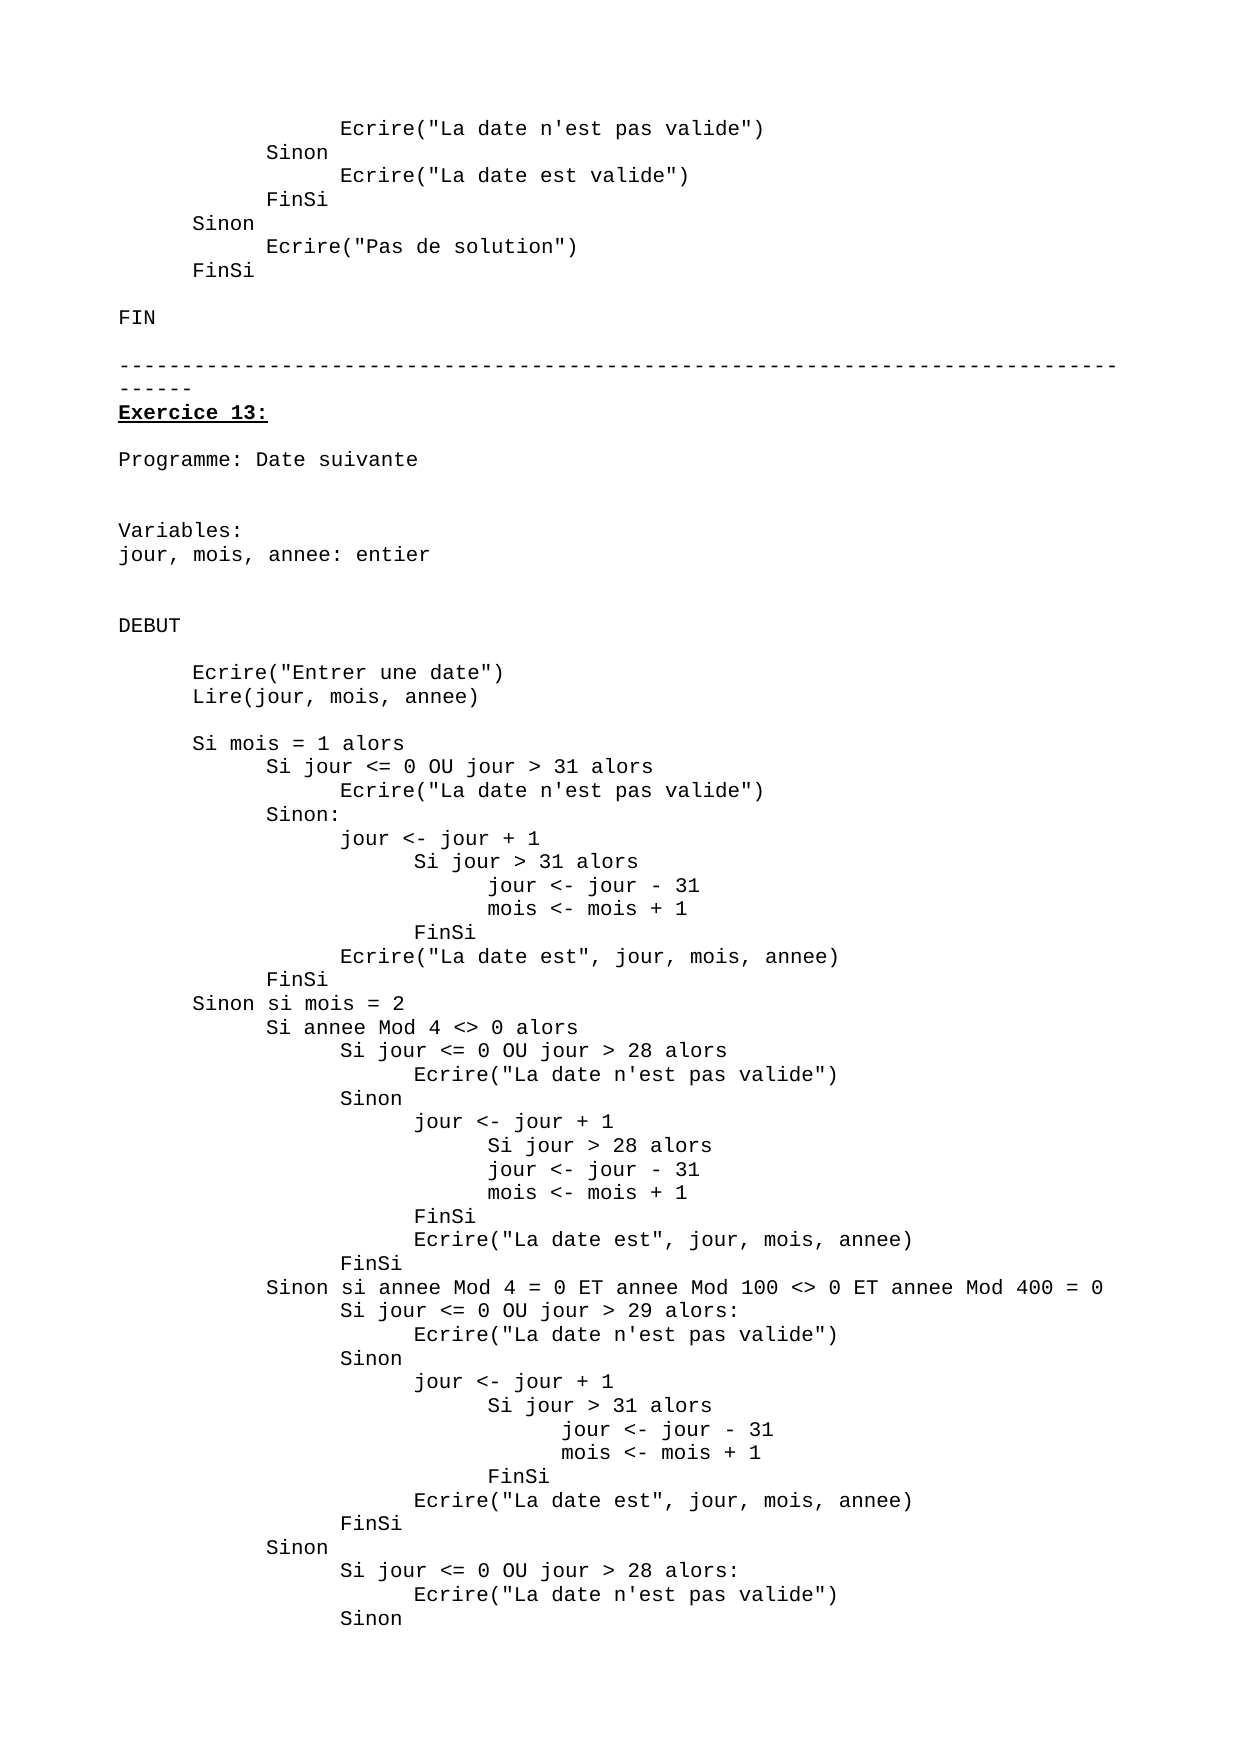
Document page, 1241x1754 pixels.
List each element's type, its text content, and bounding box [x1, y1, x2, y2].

text jour <- jour - 31 [118, 1419, 1122, 1442]
text Ecrire("La date est", jour, mois, annee) [118, 946, 1122, 969]
text Ecrire("La date est valide") [118, 165, 1122, 189]
text Ecrire("La date n'est pas valide") [118, 1584, 1122, 1608]
text Lire(jour, mois, annee) [118, 686, 1122, 709]
text Programme: Date suivante [118, 449, 1122, 473]
text Sinon [118, 213, 1122, 236]
text FinSi [118, 189, 1122, 213]
text FinSi [118, 1253, 1122, 1277]
text FinSi [118, 1206, 1122, 1229]
text Sinon [118, 1088, 1122, 1111]
text FIN [118, 307, 1122, 331]
text Si jour <= 0 OU jour > 31 alors [118, 757, 1122, 780]
text Sinon [118, 1348, 1122, 1371]
text Si jour <= 0 OU jour > 28 alors: [118, 1561, 1122, 1584]
text Ecrire("Pas de solution") [118, 236, 1122, 260]
text Sinon [118, 142, 1122, 165]
text jour <- jour - 31 [118, 1158, 1122, 1182]
text FinSi [118, 969, 1122, 993]
text Si jour > 31 alors [118, 851, 1122, 875]
text FinSi [118, 260, 1122, 284]
text jour, mois, annee: entier [118, 544, 1122, 567]
text Variables: [118, 520, 1122, 544]
text jour <- jour - 31 [118, 875, 1122, 898]
text Sinon si annee Mod 4 = 0 ET annee Mod 100 <> 0 ET annee Mod 400 = 0 [118, 1277, 1122, 1300]
text jour <- jour + 1 [118, 827, 1122, 851]
text jour <- jour + 1 [118, 1111, 1122, 1135]
text mois <- mois + 1 [118, 1442, 1122, 1466]
text mois <- mois + 1 [118, 1182, 1122, 1206]
text Sinon si mois = 2 [118, 993, 1122, 1017]
text Ecrire("Entrer une date") [118, 662, 1122, 686]
text Sinon [118, 1537, 1122, 1561]
text Si annee Mod 4 <> 0 alors [118, 1017, 1122, 1040]
text Ecrire("La date n'est pas valide") [118, 1324, 1122, 1348]
text Exercice 13: [118, 402, 1122, 426]
text -------------------------------------------------------------------------------------- [118, 354, 1122, 402]
text FinSi [118, 1513, 1122, 1537]
text Si jour > 31 alors [118, 1395, 1122, 1419]
text Ecrire("La date n'est pas valide") [118, 118, 1122, 142]
text Ecrire("La date n'est pas valide") [118, 780, 1122, 804]
text FinSi [118, 922, 1122, 946]
text Ecrire("La date est", jour, mois, annee) [118, 1229, 1122, 1253]
text Sinon: [118, 804, 1122, 827]
text Si jour <= 0 OU jour > 28 alors [118, 1040, 1122, 1064]
text DEBUT [118, 615, 1122, 638]
text Ecrire("La date est", jour, mois, annee) [118, 1489, 1122, 1513]
text Si jour <= 0 OU jour > 29 alors: [118, 1300, 1122, 1324]
text Si mois = 1 alors [118, 733, 1122, 757]
text FinSi [118, 1466, 1122, 1489]
text jour <- jour + 1 [118, 1371, 1122, 1395]
text Sinon [118, 1608, 1122, 1631]
text Si jour > 28 alors [118, 1135, 1122, 1158]
text Ecrire("La date n'est pas valide") [118, 1064, 1122, 1088]
text mois <- mois + 1 [118, 898, 1122, 922]
